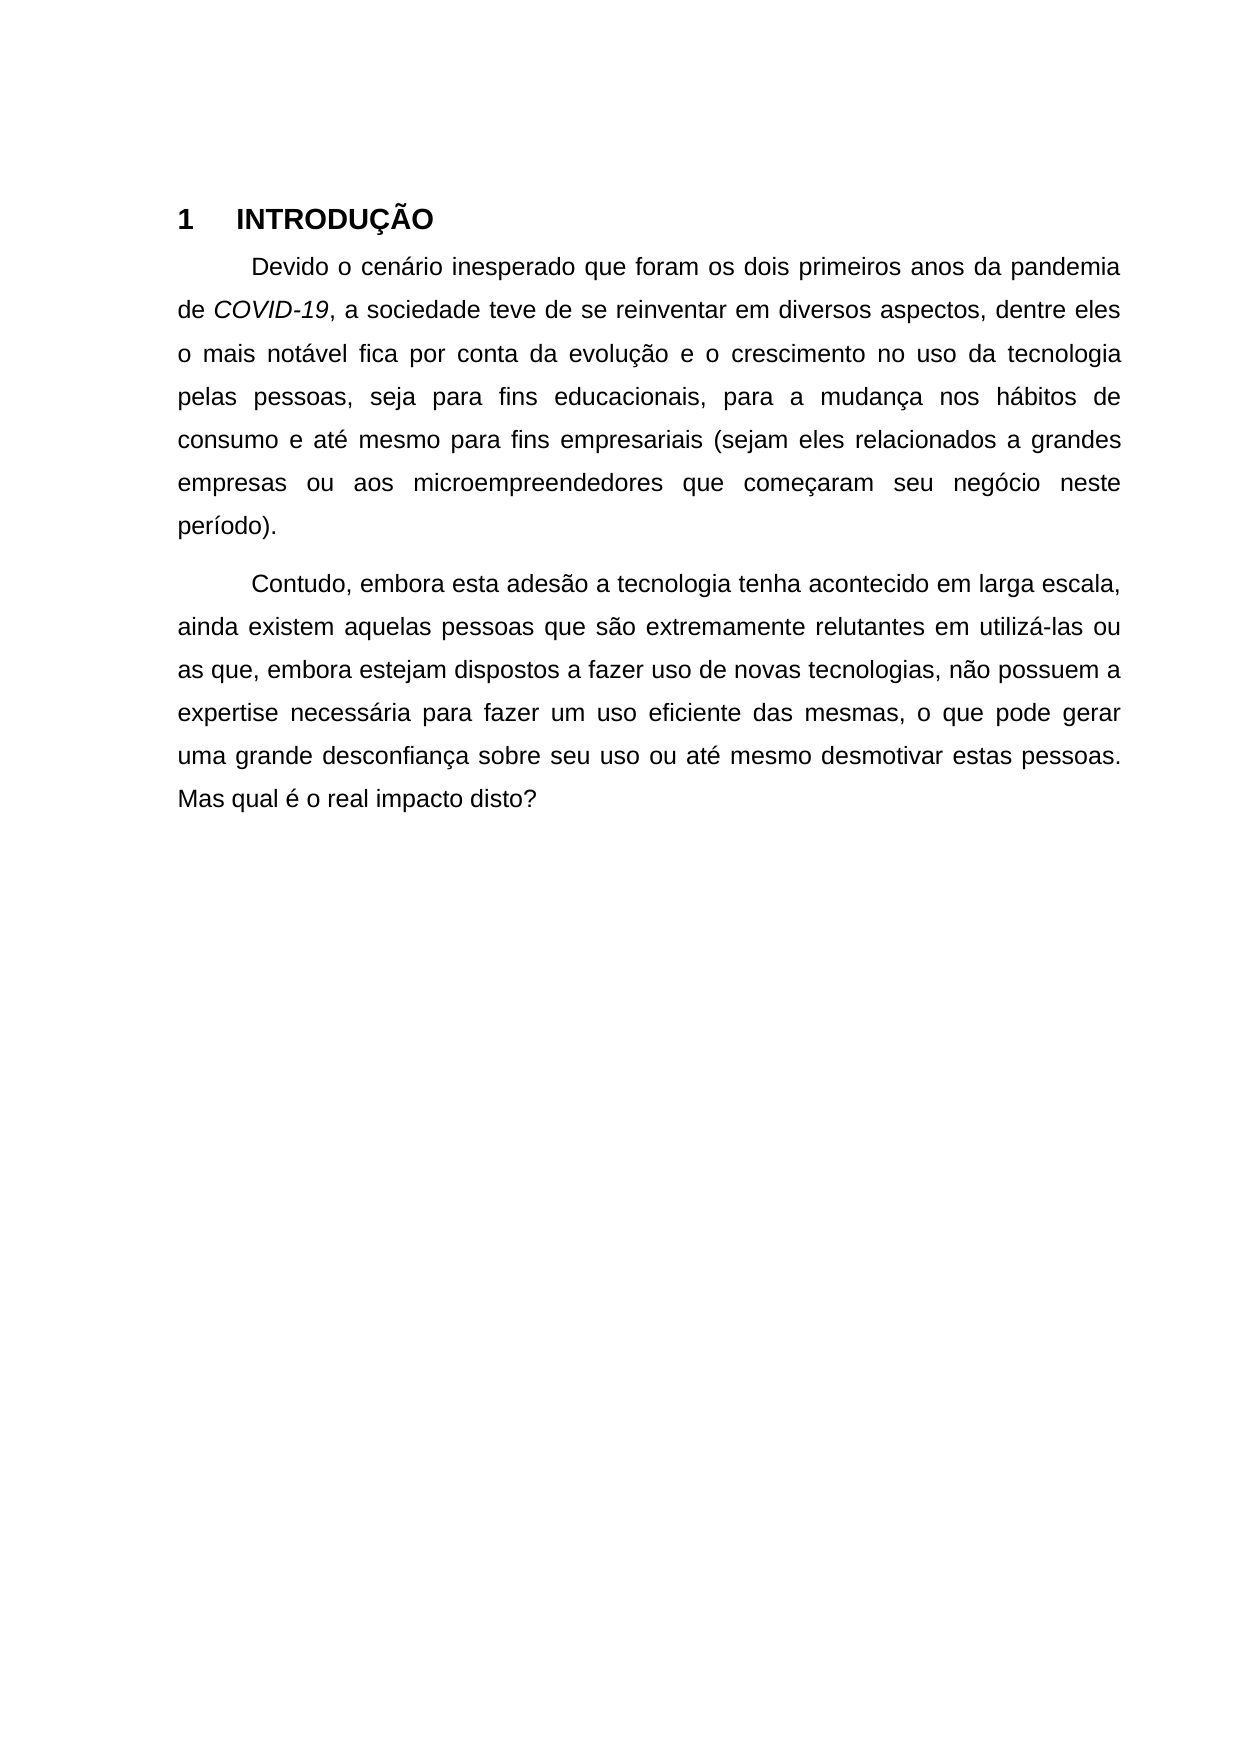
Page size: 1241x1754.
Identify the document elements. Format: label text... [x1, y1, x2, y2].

text Devido o cenário inesperado que foram os dois primeiros anos da pandemia de COVID-19, a sociedade teve de se reinventar em diversos aspectos, dentre eles o mais notável fica por conta da evolução e o crescimento no uso da tecnologia pelas pessoas, seja para fins educacionais, para a mudança nos hábitos de consumo e até mesmo para fins empresariais (sejam eles relacionados a grandes empresas ou aos microempreendedores que começaram seu negócio neste período). [177, 252, 1122, 540]
subtitle INTRODUÇÃO [177, 202, 1122, 236]
text Contudo, embora esta adesão a tecnologia tenha acontecido em larga escala, ainda existem aquelas pessoas que são extremamente relutantes em utilizá-las ou as que, embora estejam dispostos a fazer uso de novas tecnologias, não possuem a expertise necessária para fazer um uso eficiente das mesmas, o que pode gerar uma grande desconfiança sobre seu uso ou até mesmo desmotivar estas pessoas. Mas qual é o real impacto disto? [177, 569, 1122, 813]
